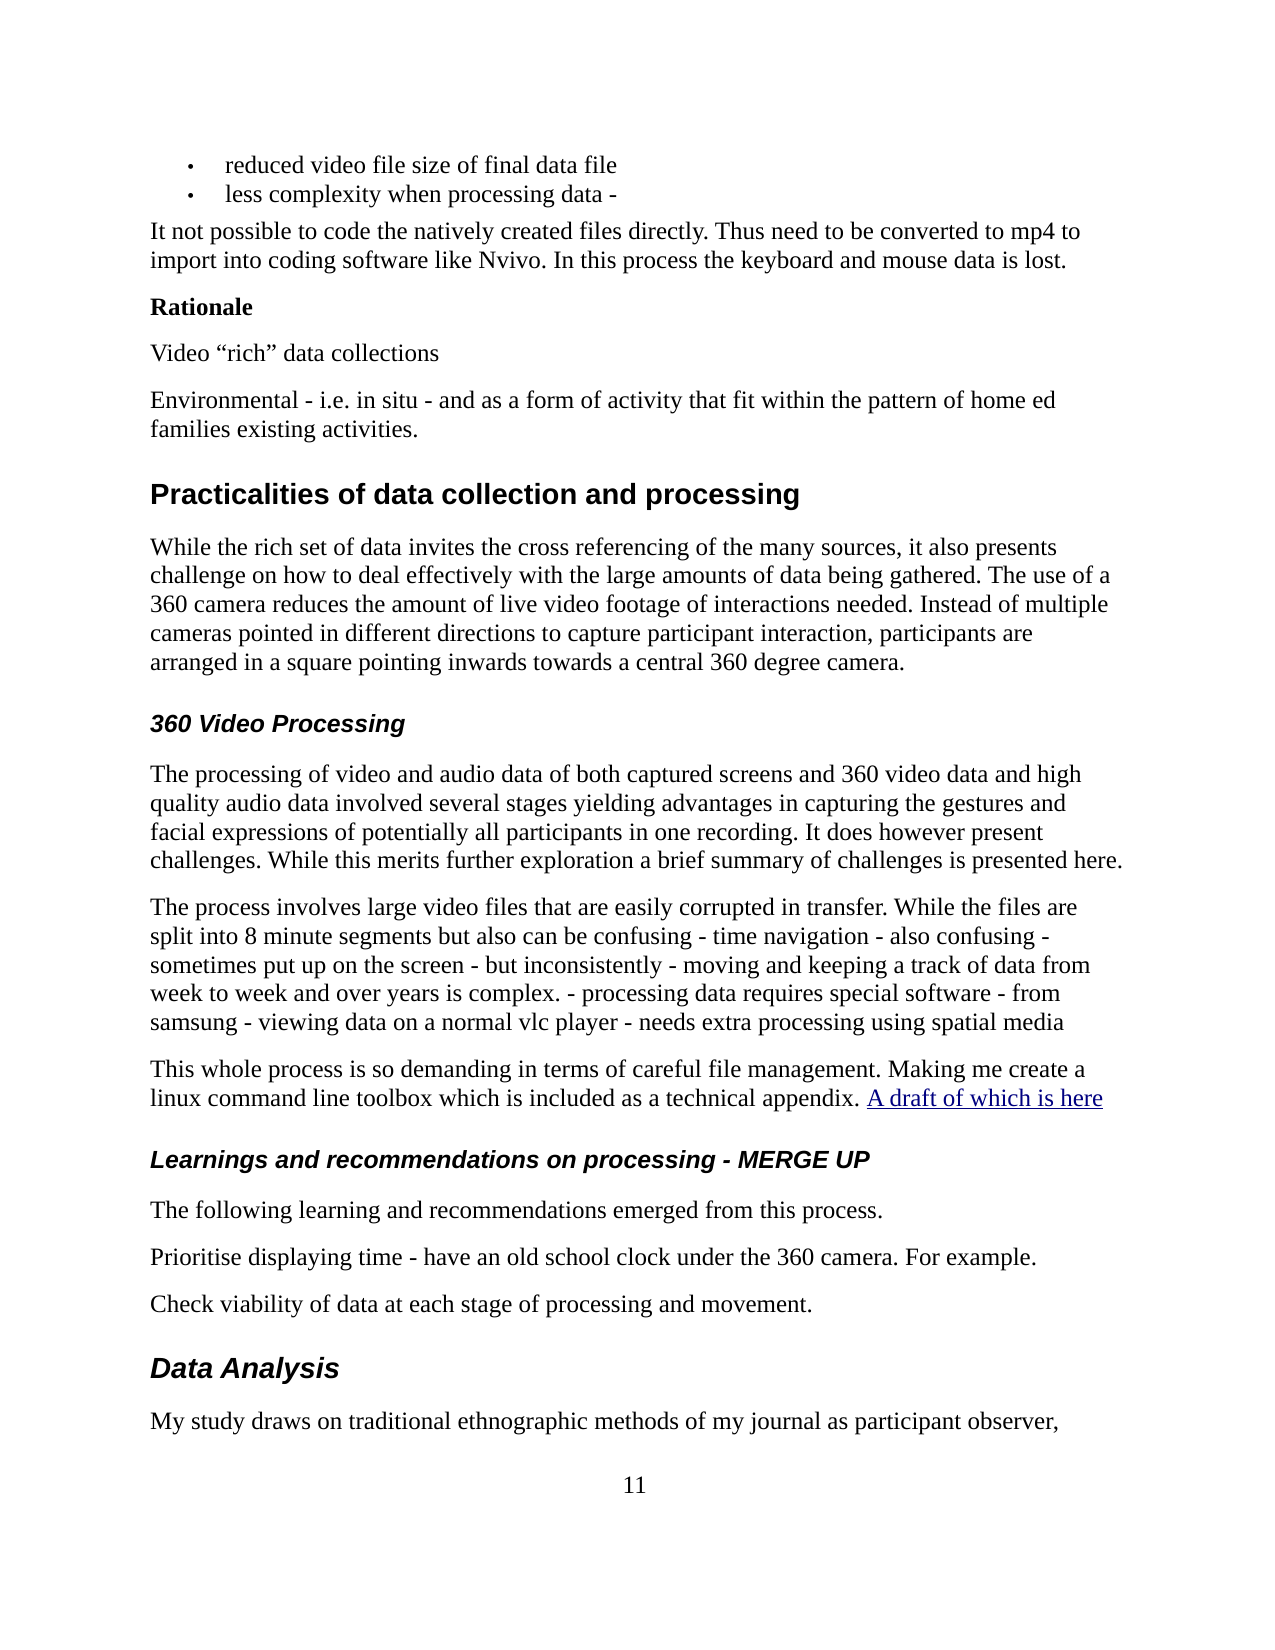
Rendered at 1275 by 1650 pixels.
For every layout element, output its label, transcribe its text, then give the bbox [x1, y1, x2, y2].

subtitle Learnings and recommendations on processing - MERGE UP [150, 1145, 1125, 1174]
subtitle Practicalities of data collection and processing [150, 477, 1125, 510]
text Environmental - i.e. in situ - and as a form of activity that fit within the pattern of home ed families existing activities. [150, 385, 1125, 443]
text The process involves large video files that are easily corrupted in transfer. While the files are split into 8 minute segments but also can be confusing - time navigation - also confusing - sometimes put up on the screen - but inconsistently - moving and keeping a track of data from week to week and over years is complex. - processing data requires special software - from samsung - viewing data on a normal vlc player - needs extra processing using spatial media [150, 892, 1125, 1036]
text My study draws on traditional ethnographic methods of my journal as participant observer, [150, 1406, 1125, 1435]
text Rationale [150, 292, 1125, 321]
list reduced video file size of final data file [187, 150, 1125, 179]
list less complexity when processing data - [187, 179, 1125, 207]
text This whole process is so demanding in terms of careful file management. Making me create a linux command line toolbox which is included as a technical appendix. A draft of which is here [150, 1054, 1125, 1111]
text The processing of video and audio data of both captured screens and 360 video data and high quality audio data involved several stages yielding advantages in capturing the gestures and facial expressions of potentially all participants in one recording. It does however present challenges. While this merits further exploration a brief summary of challenges is presented here. [150, 759, 1125, 874]
subtitle 360 Video Processing [150, 709, 1125, 738]
text While the rich set of data invites the cross referencing of the many sources, it also presents challenge on how to deal effectively with the large amounts of data being gathered. The use of a 360 camera reduces the amount of live video footage of interactions needed. Instead of multiple cameras pointed in different directions to capture participant interaction, participants are arranged in a square pointing inwards towards a central 360 degree camera. [150, 532, 1125, 675]
text It not possible to code the natively created files directly. Thus need to be converted to mp4 to import into coding software like Nvivo. In this process the keyboard and mouse data is lost. [150, 216, 1125, 274]
text Check viability of data at each stage of processing and movement. [150, 1289, 1125, 1317]
subtitle Data Analysis [150, 1351, 1125, 1385]
text The following learning and recommendations emerged from this process. [150, 1195, 1125, 1224]
text Prioritise displaying time - have an old school clock under the 360 camera. For example. [150, 1242, 1125, 1271]
text Video “rich” data collections [150, 338, 1125, 367]
